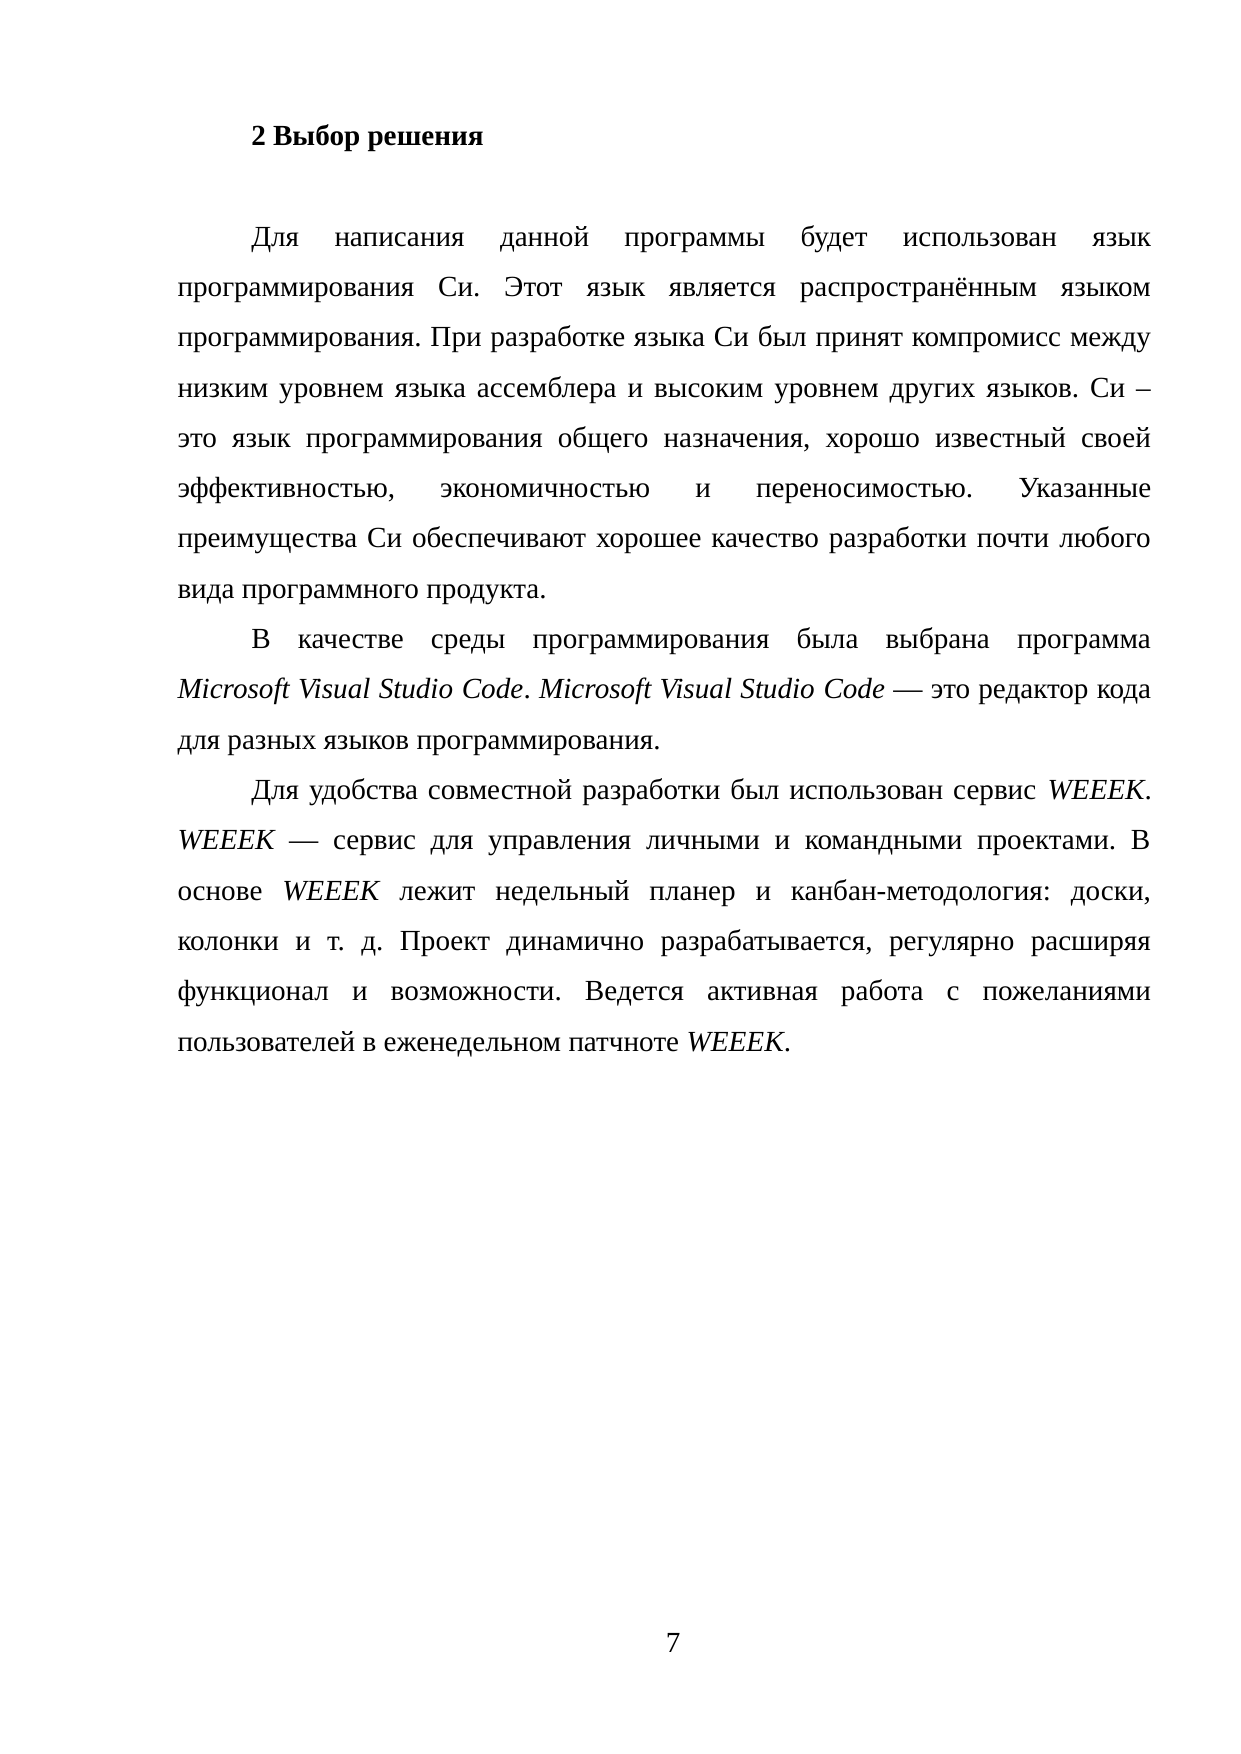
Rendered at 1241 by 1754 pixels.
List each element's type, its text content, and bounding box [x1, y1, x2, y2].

subtitle В качестве среды программирования была выбрана программа Microsoft Visual Studio Code. Microsoft Visual Studio Code — это редактор кода для разных языков программирования. [177, 621, 1152, 755]
subtitle 2 Выбор решения [177, 118, 1152, 152]
subtitle Для удобства совместной разработки был использован сервис WEEEK. WEEEK — сервис для управления личными и командными проектами. В основе WEEEK лежит недельный планер и канбан-методология: доски, колонки и т. д. Проект динамично разрабатывается, регулярно расширяя функционал и возможности. Ведется активная работа с пожеланиями пользователей в еженедельном патчноте WEEEK. [177, 772, 1152, 1057]
subtitle Для написания данной программы будет использован язык программирования Си. Этот язык является распространённым языком программирования. При разработке языка Си был принят компромисс между низким уровнем языка ассемблера и высоким уровнем других языков. Си – это язык программирования общего назначения, хорошо известный своей эффективностью, экономичностью и переносимостью. Указанные преимущества Си обеспечивают хорошее качество разработки почти любого вида программного продукта. [177, 219, 1152, 604]
